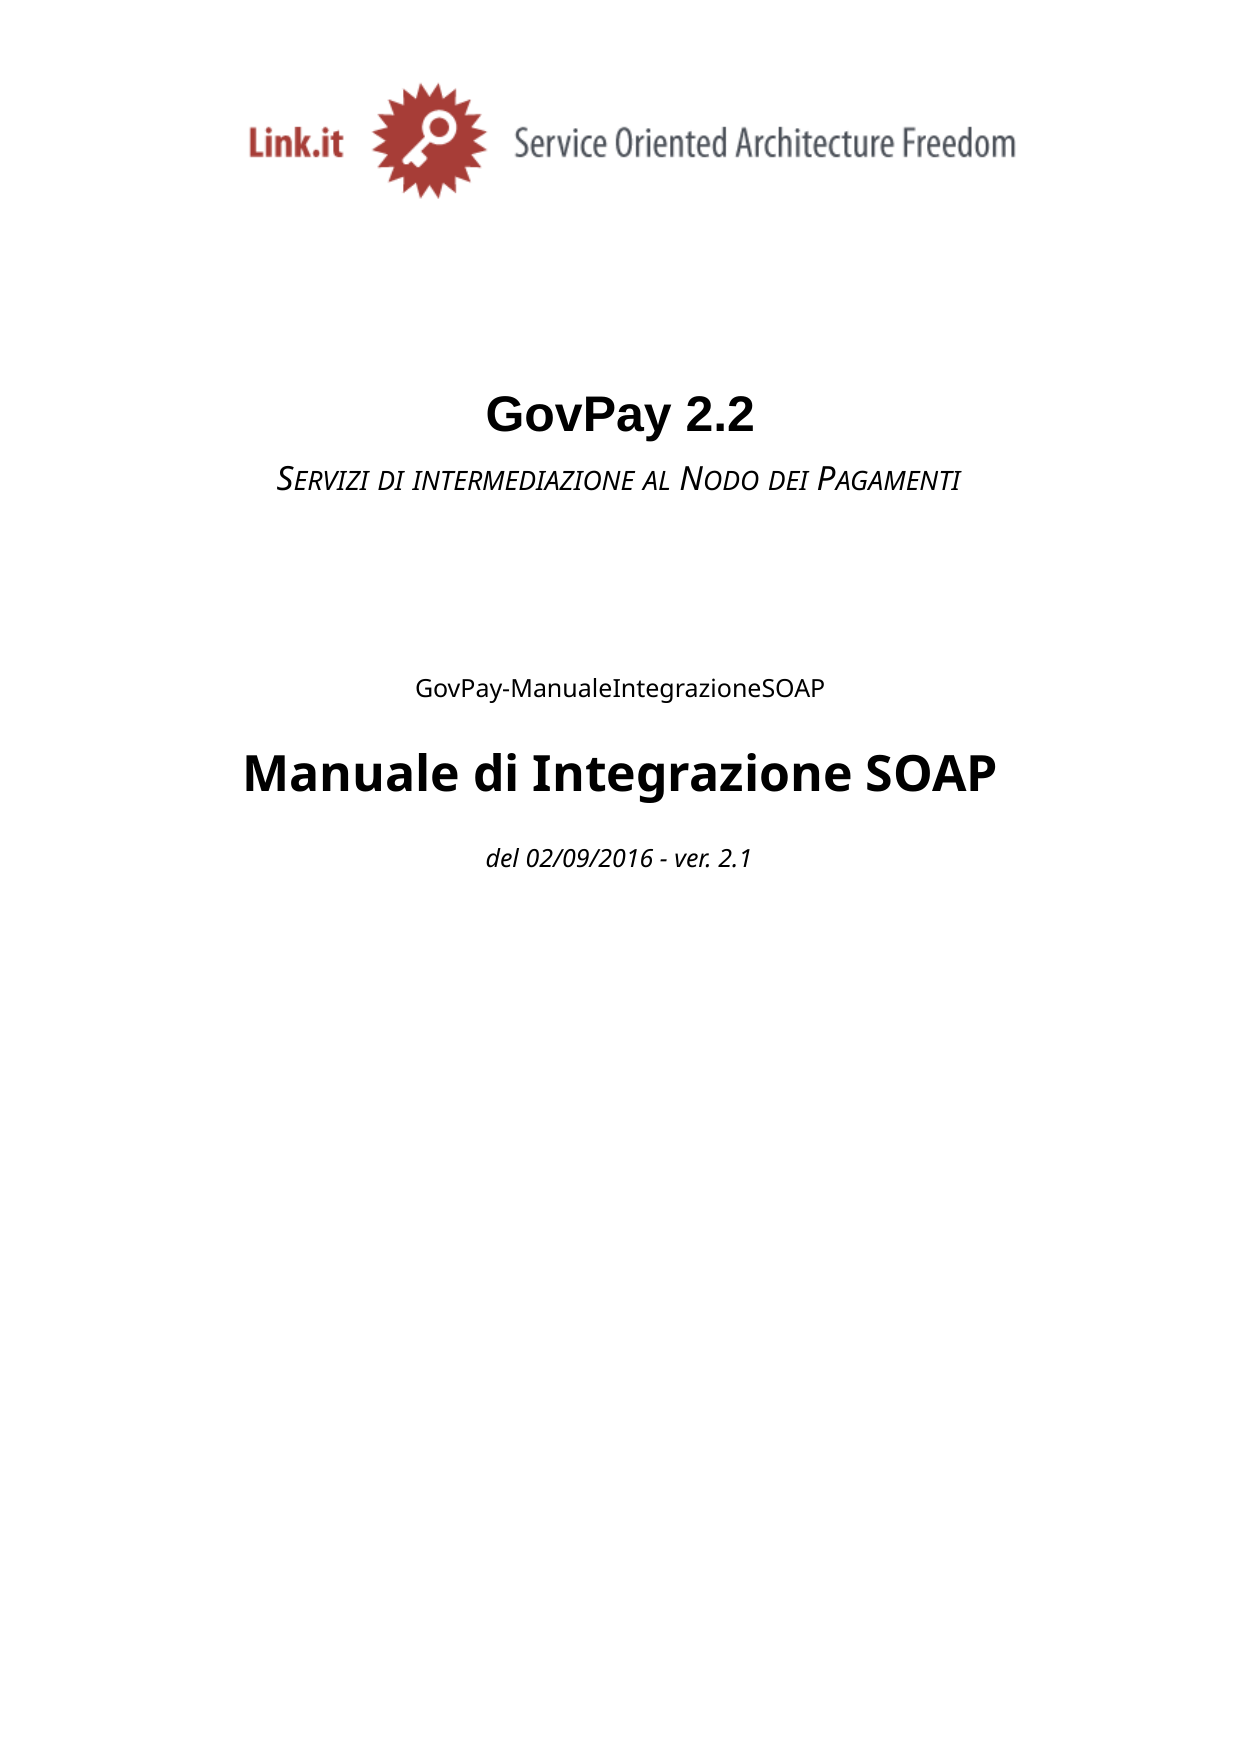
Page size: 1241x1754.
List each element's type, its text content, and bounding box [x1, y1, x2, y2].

text Servizi di intermediazione al Nodo dei Pagamenti [118, 454, 1122, 500]
text Manuale di Integrazione SOAP [118, 738, 1122, 807]
picture [118, 75, 1123, 209]
text GovPay-ManualeIntegrazioneSOAP [118, 670, 1122, 704]
text del 02/09/2016 - ver. 2.1 [118, 841, 1122, 875]
subtitle GovPay 2.2 [118, 384, 1122, 442]
